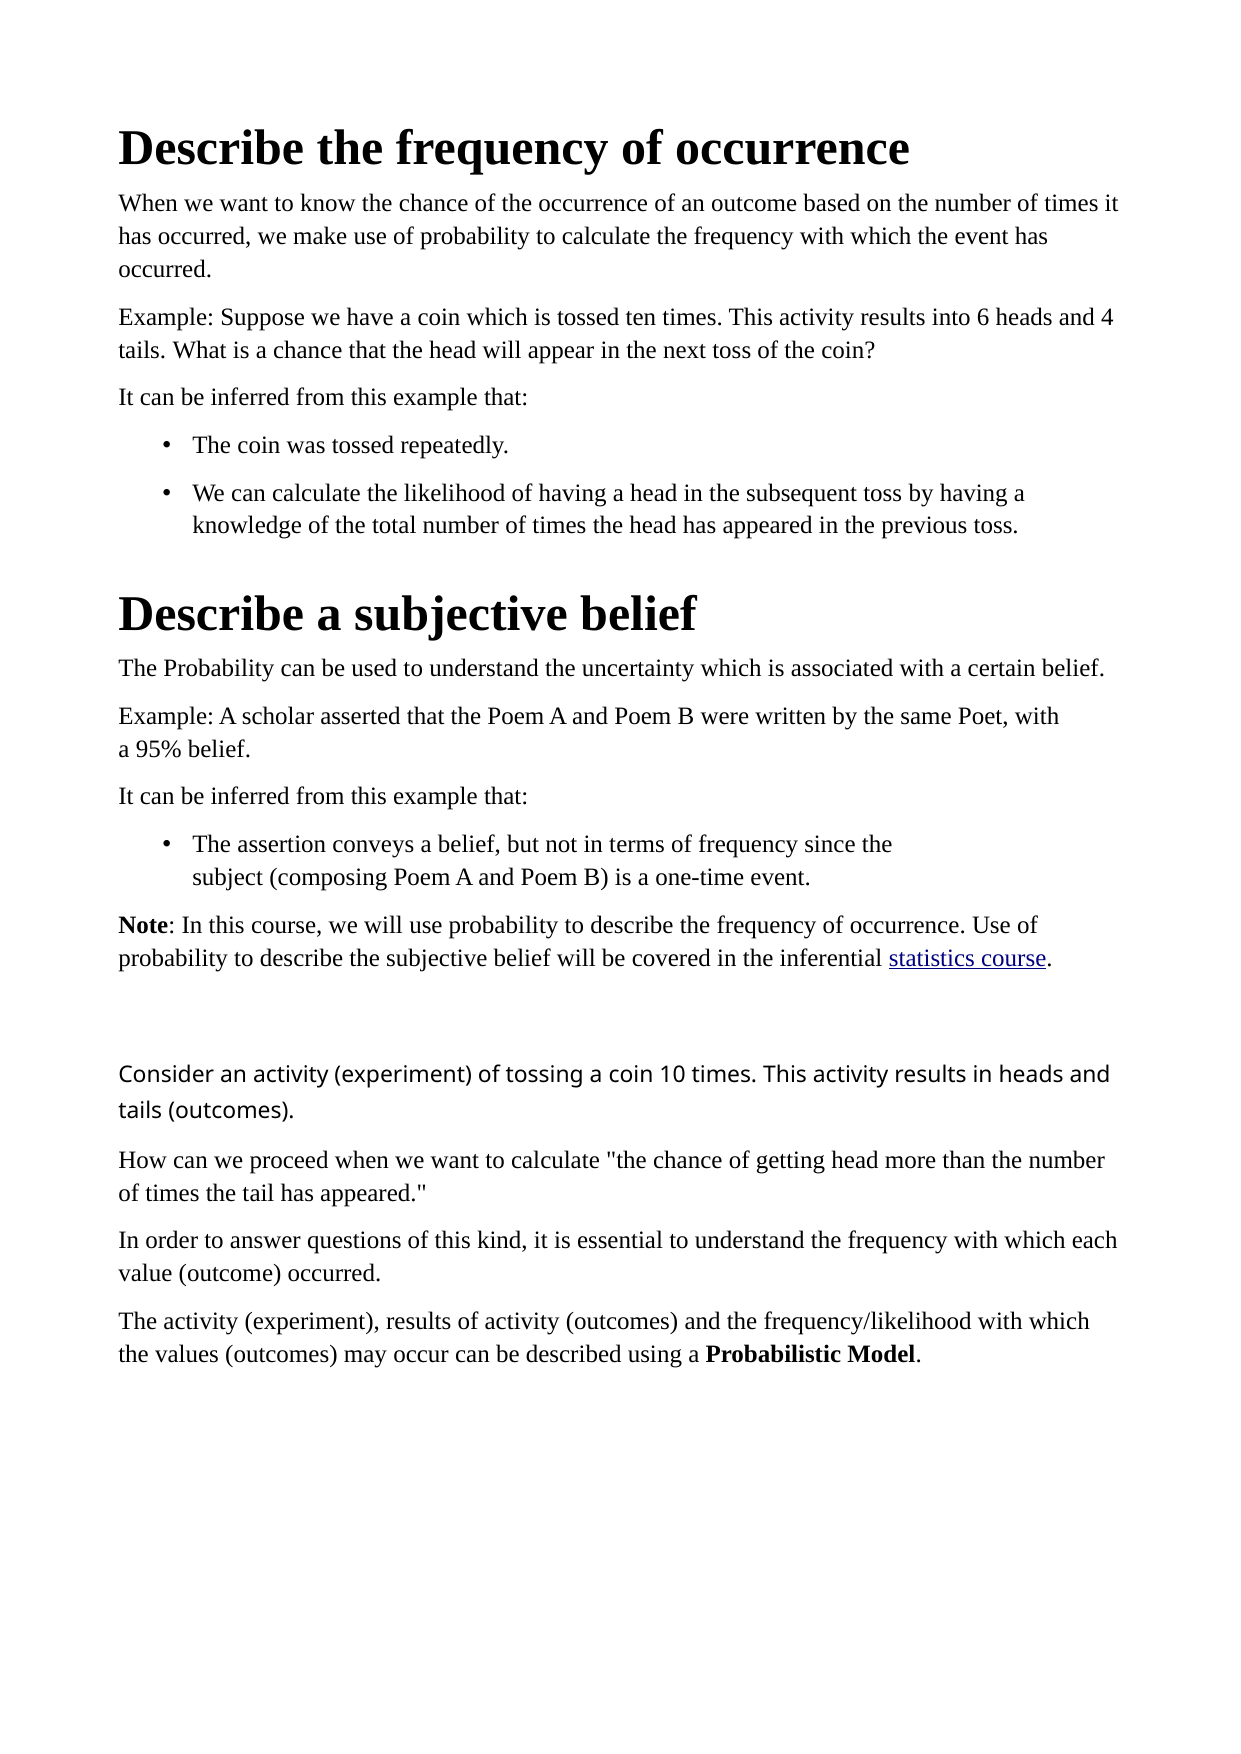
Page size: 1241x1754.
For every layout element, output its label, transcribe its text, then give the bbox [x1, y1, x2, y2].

subtitle Describe a subjective belief [118, 583, 1122, 641]
text The activity (experiment), results of activity (outcomes) and the frequency/likelihood with which the values (outcomes) may occur can be described using a Probabilistic Model. [118, 1306, 1122, 1368]
text It can be inferred from this example that: [118, 382, 1122, 411]
text It can be inferred from this example that: [118, 781, 1122, 810]
subtitle Describe the frequency of occurrence [118, 118, 1122, 176]
text Example: A scholar asserted that the Poem A and Poem B were written by the same Poet, with a 95% belief. [118, 701, 1122, 763]
text Example: Suppose we have a coin which is tossed ten times. This activity results into 6 heads and 4 tails. What is a chance that the head will appear in the next toss of the coin? [118, 302, 1122, 363]
text Consider an activity (experiment) of tossing a coin 10 times. This activity results in heads and tails (outcomes). [118, 1058, 1122, 1126]
list We can calculate the likelihood of having a head in the subsequent toss by having a knowledge of the total number of times the head has appeared in the previous toss. [162, 478, 1122, 539]
text When we want to know the chance of the occurrence of an outcome based on the number of times it has occurred, we make use of probability to calculate the frequency with which the event has occurred. [118, 188, 1122, 283]
text In order to answer questions of this kind, it is essential to understand the frequency with which each value (outcome) occurred. [118, 1226, 1122, 1287]
text The Probability can be used to understand the uncertainty which is associated with a certain belief. [118, 653, 1122, 682]
list The assertion conveys a belief, but not in terms of frequency since the subject (composing Poem A and Poem B) is a one-time event. [162, 829, 1122, 891]
list The coin was tossed repeatedly. [162, 430, 1122, 459]
text How can we proceed when we want to calculate "the chance of getting head more than the number of times the tail has appeared." [118, 1145, 1122, 1207]
text Note: In this course, we will use probability to describe the frequency of occurrence. Use of probability to describe the subjective belief will be covered in the inferential statistics course. [118, 910, 1122, 971]
